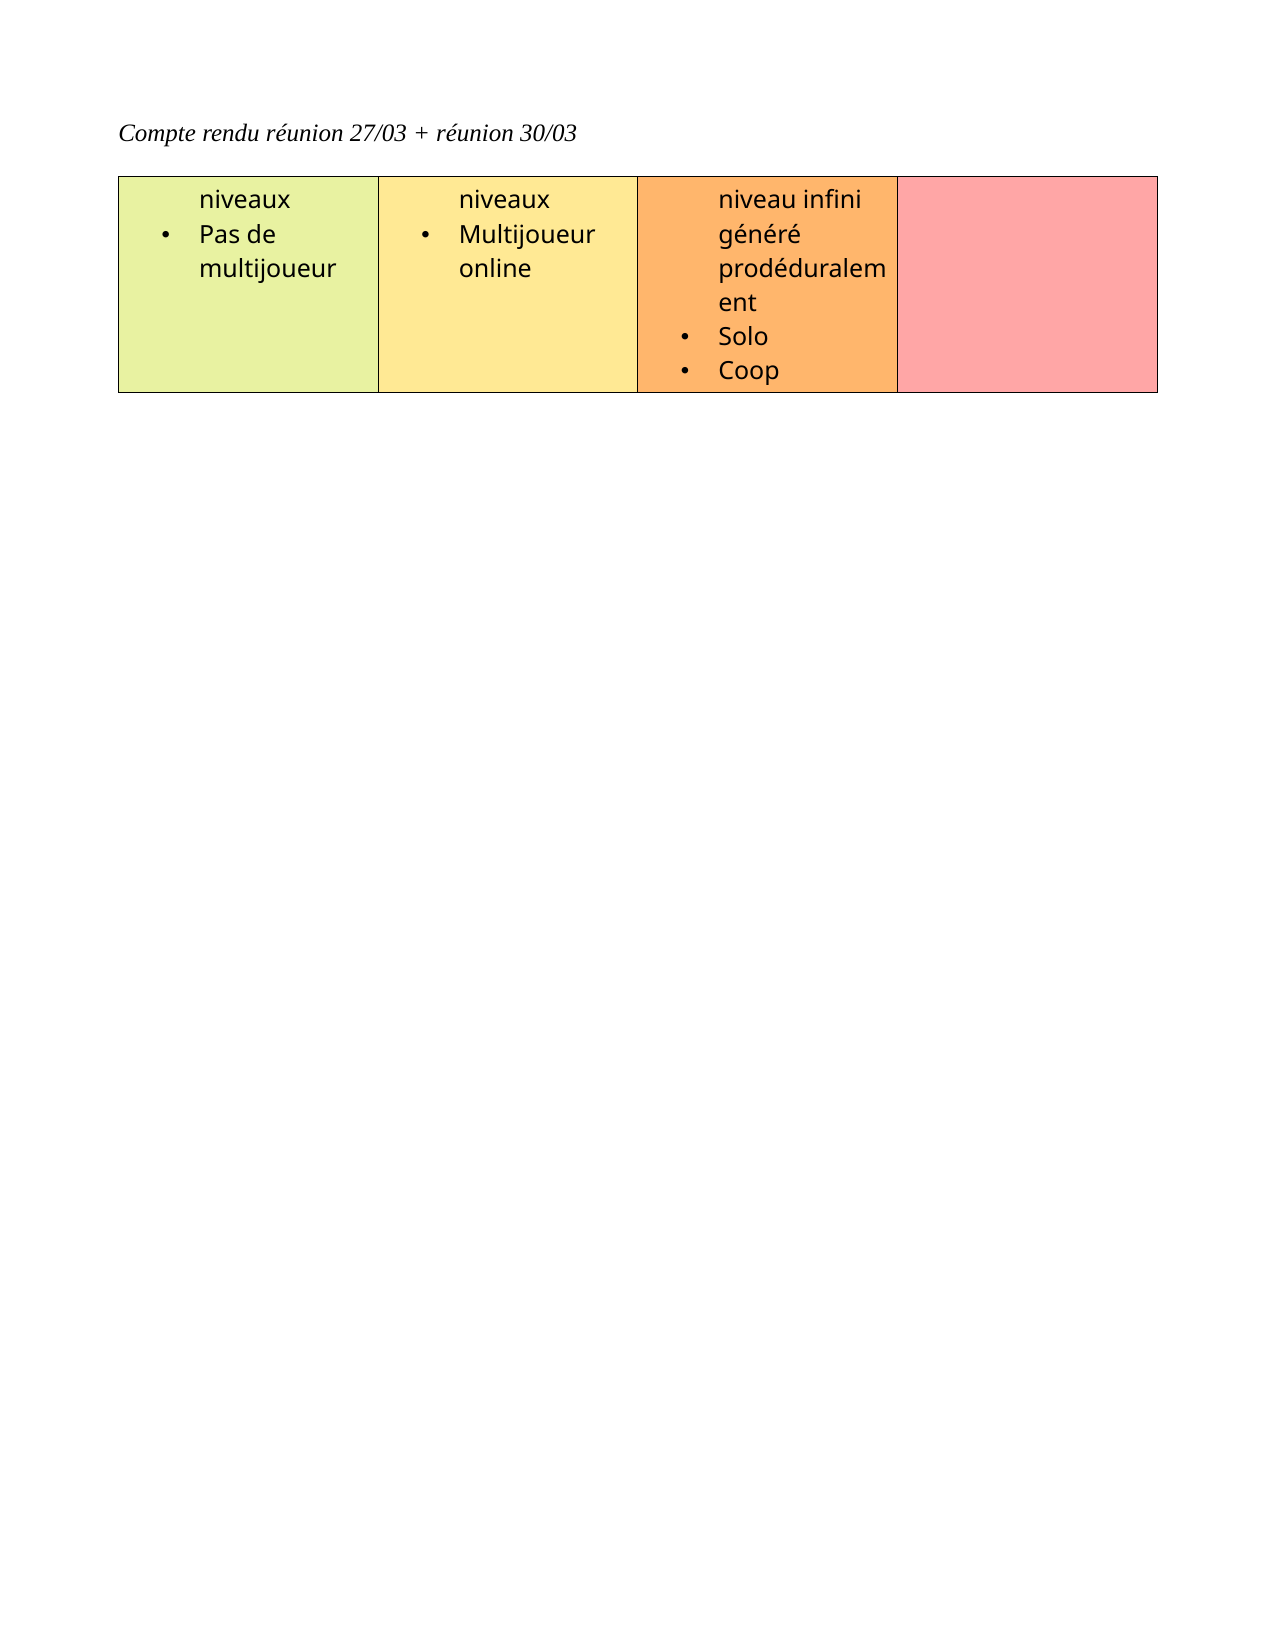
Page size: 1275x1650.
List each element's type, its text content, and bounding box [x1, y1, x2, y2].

table_cell Jeu avec 3 niveaux Multijoueur online [379, 177, 637, 392]
table_cell Jeu avec un niveau infini généré prodéduralement Solo Coop [638, 177, 897, 392]
table_cell [898, 177, 1157, 392]
table_cell Jeu avec 2 niveaux Pas de multijoueur [119, 177, 378, 392]
